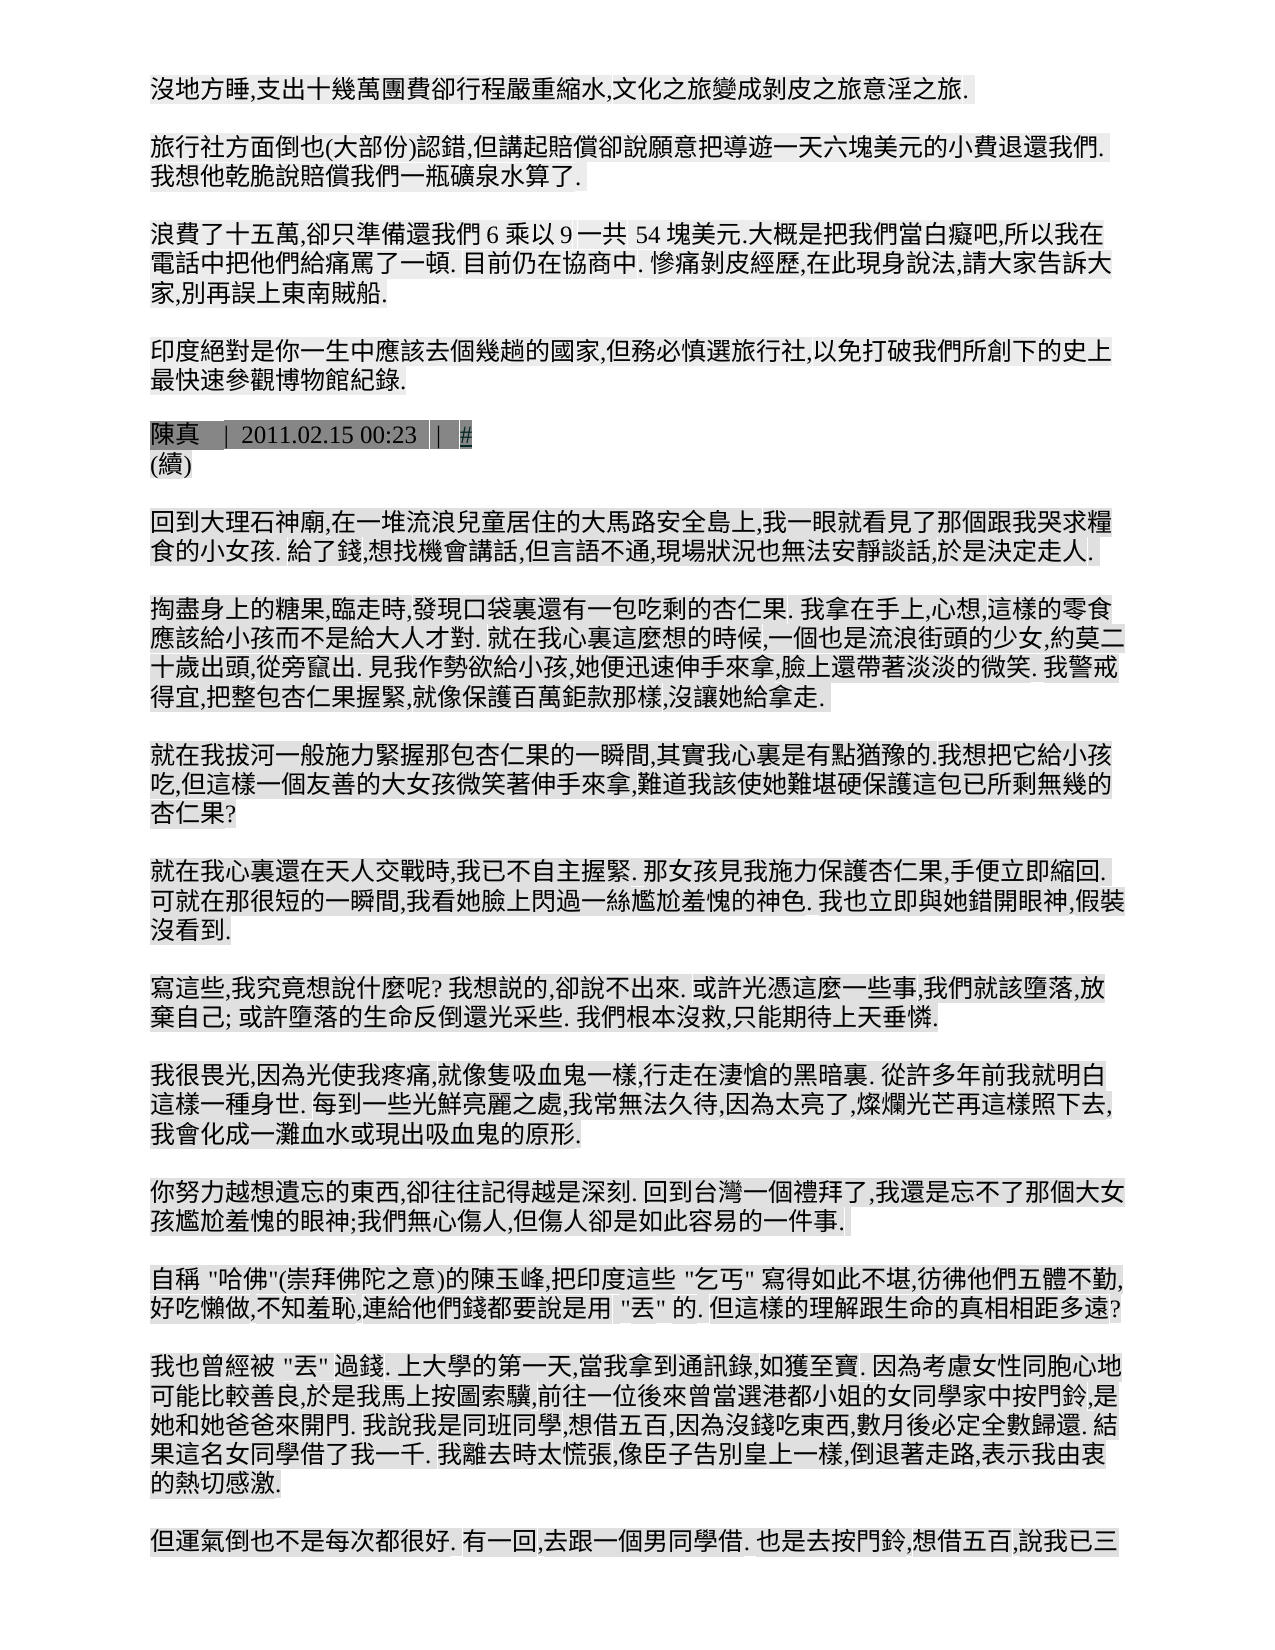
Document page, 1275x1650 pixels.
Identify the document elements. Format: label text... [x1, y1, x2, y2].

text (續) 此次印度行主要是尋訪甘地足跡,但沒想到竟然誤上賊船,搭上東南剝皮旅行社,竟把大夥當肥羊,不是帶去專賣數十萬起跳的鑽石珠寶店,就是帶去貴得嚇死人的地毯店或大理石雕塑店,全是一些我絕對買不起而且就算送我我也不想要(因為感覺很醜)的所謂高級精品店,簡稱剝皮店. 同團有幾位醫生及貴婦人,似乎挺有錢,但大家畢竟不是來比賽花錢,也不是為了買什麼珠寶前來. 或許少數人有此特殊需求,但採購珠寶地毯鑽石畢竟不是絕大多數人參訪印度的主要目的. 行程表上寫得很漂亮,一堆名勝古蹟,但所謂參訪往往就是急行軍,給你幾分鐘拍照,彷彿我們不是來參訪,而只是負責來蒐證,證實的確有此景點的存在,並且拍照存證到此一遊. 應該仔細參訪的重要景點,普遍大幅縮水,往往只有十幾二十分鐘,而高級剝皮店的採購行程卻無限延長,動輒一兩小時. 若你願意花大鈔慢慢欣賞慢慢議價,就算買到天亮恐怕也沒關係,完全沒有時間限制. 相反地,我們所渴望的甘地博物館卻只停留十分鐘,我因此打破世界紀錄,創下開館以來以最快速度最短時間參觀甘地博物館的記錄. 為此我還和學姐以跑百米賽的速度分頭行事,一個往東一個往西,分頭參訪,五分鐘後會合,以便盡量觀看更多甘地遺跡. 或許因為導遊有抽佣,所以連我們在博物館內買了幾張卡片,導遊都會馬上氣急敗壞前來驅趕訓斥. 平常遇到小販也是同樣態度,因為他怕我們跟小販小店買了紀念品之後就不會在貴得嚇死人的剝皮店買東西了. 很多人說剝皮行程是常態,我也知道這種事在所難免,但沒遇過剝皮剝到這麼誇張這麼離譜的. 這是我縱橫世界各地生平唯一一次遇到的黑心旅行社. 旅行是幌子,參觀是藉口,剝皮才是目的. 不但剝皮,而且連頂多只能睡一兩小時的五星級飯店也要收費,等於只是進去上個廁所換個衣服,卻也敢收取一整天住宿費. 甚至事先再三聲明我們不吃肉,不吃咖哩,明明說好可以另外提供中餐素食,但導遊卻不理不睬,讓我們在餐廳裏餓肚陪坐,陪大夥吃飯,他就是不鳥你. 難道下回我該自備大同電鍋? 種種敗行劣跡,真是罄竹難書. 這哪裡是什麼文化之旅,根本就是意淫之旅加採購團還差不多. 講到意淫,我也不知道為什麼會這樣. 導遊是印度人,會講中文,非常具有台灣精神,相當了解台灣文化. 比方說來到性廟,面對無數性愛雕塑,他不是講它的宗教意涵,而是老講一些 "這個男的小弟弟插入這個女的小妹妹裏面,摩擦摩擦之後小弟弟就會變成大哥哥了" 之類. 看到狗與女人交媾的雕塑,就瞎說什麼那是因為當時印度男人不夠, 所以找狗來充數. 我看到牆上雕塑不光是狗,就連大象和牛馬也成為男人做愛的對象,難道當時印度女人也不夠? 男人性饑渴到連看到大象就想上? 真是胡說八道到極點,而導遊卻一直以一種毫無尺度的猥瑣方式大談做愛性交姿勢,他似乎真的相信台灣人是這樣一種水平,很愛聽這樣一些內容. 這還沒什麼,更難忍受的是滿口帥哥美女. 這點我絕不誇張,"帥哥美女" 這幾個字七天下來聽了至少五百次至八百次之間. 比方說在印度市區,他就說 "這個城市比較有錢,好多帥哥美女,不像昨天那個城市大家住得不好,沒有帥哥美女". 清晨,印度市民上學上班,他就說帥哥美女要去上班了. 來到恆河,印度人平常會在日出前聚集河邊參拜,以恆河之水洗去身上罪孽. 導遊卻說: "你們等一下就可以看到你們最愛看的帥哥美女脫光光在河邊洗澡,我也要你們脫衣服洗給我看". 然後就有女團員興奮地回應說: "你先洗給我們看!" 講到瑜伽,仍然還是往做愛性交方面做文章,說這樣會有什麼威力神效. 隔天出發,就問候大家說: 昨晚大家有沒有跟妳的愛人做瑜伽啊? 就連講到甘地,也是改名叫做 "帥哥甘地","帥哥尼赫魯"等等,好像在每個人事物面前都要加上帥哥美女. 這位印度導遊先生似乎相信台灣人就只會四處查看有沒有那一類所謂帥哥美女,好像台灣人就只是想來看看印度街頭有沒有帥哥美女,看看古神廟雕塑顯示男女怎麼做愛,採何種姿勢與體位,是3p或5p,或是有美女人獸交-->更刺激,或是看看小弟弟畫得夠不夠粗大,有沒有抹印度神油(一種壯陽物),有沒有口交等等. 有時不說這男的插入那女的小妹妹,而是說他的香蕉插入她的蘋果了啦. 好像台灣人就只是喜歡聽這些,好像台灣人的整個心思無非就是這樣一種水平,因此一直在刻意迎合著我們的品味. 這很像在台灣,比方說好好的一部電影,他不介紹他的重點,,卻一直強調什麼帥哥美女三點全露大膽犧牲連陰毛都能看見喔,迴紋針式的六九體位高度展現喔. 我不知道該說這導遊在文物歷史介紹上很失職,或是要誇他很不錯,緊緊抓住正港台灣人的調調. 但我不相信今天他若接待的是一個西方人的旅行團,他還會一直說什麼大家快來看快來看!!大香蕉插入小蘋果了!! 或一直說什麼帥哥美女. 來到世界文化遺產(?)泰姬瑪哈陵,當然也還是一直說帥哥美女,並且說 "妳們要像泰姬那樣美麗嗎? 那就要去買什麼什麼衣服",然後就帶大家去剝皮店買名貴服飾. 所謂文化之旅,真是低俗到爆. 媽的,就算不是參訪印度古城古神廟,而是參觀華西街夜市,也不該這麼低級猥瑣,這麼侵略性. 我們回來後找上東南旅行社,請他們負起賠償責任,我們既然付了錢卻吃不到東西,繳了費卻沒地方睡,支出十幾萬團費卻行程嚴重縮水,文化之旅變成剝皮之旅意淫之旅. 旅行社方面倒也(大部份)認錯,但講起賠償卻說願意把導遊一天六塊美元的小費退還我們. 我想他乾脆說賠償我們一瓶礦泉水算了. 浪費了十五萬,卻只準備還我們6 乘以9一共 54 塊美元.大概是把我們當白癡吧,所以我在電話中把他們給痛罵了一頓. 目前仍在協商中. 慘痛剝皮經歷,在此現身說法,請大家告訴大家,別再誤上東南賊船. 印度絕對是你一生中應該去個幾趟的國家,但務必慎選旅行社,以免打破我們所創下的史上最快速參觀博物館紀錄. [150, 75, 1125, 395]
text 陳真 | 2011.02.15 00:23 | # [150, 420, 1125, 450]
text (續) 回到大理石神廟,在一堆流浪兒童居住的大馬路安全島上,我一眼就看見了那個跟我哭求糧食的小女孩. 給了錢,想找機會講話,但言語不通,現場狀況也無法安靜談話,於是決定走人. 掏盡身上的糖果,臨走時,發現口袋裏還有一包吃剩的杏仁果. 我拿在手上,心想,這樣的零食應該給小孩而不是給大人才對. 就在我心裏這麼想的時候,一個也是流浪街頭的少女,約莫二十歲出頭,從旁竄出. 見我作勢欲給小孩,她便迅速伸手來拿,臉上還帶著淡淡的微笑. 我警戒得宜,把整包杏仁果握緊,就像保護百萬鉅款那樣,沒讓她給拿走. 就在我拔河一般施力緊握那包杏仁果的一瞬間,其實我心裏是有點猶豫的.我想把它給小孩吃,但這樣一個友善的大女孩微笑著伸手來拿,難道我該使她難堪硬保護這包已所剩無幾的杏仁果? 就在我心裏還在天人交戰時,我已不自主握緊. 那女孩見我施力保護杏仁果,手便立即縮回. 可就在那很短的一瞬間,我看她臉上閃過一絲尷尬羞愧的神色. 我也立即與她錯開眼神,假裝沒看到. 寫這些,我究竟想說什麼呢? 我想説的,卻說不出來. 或許光憑這麼一些事,我們就該墮落,放棄自己; 或許墮落的生命反倒還光采些. 我們根本沒救,只能期待上天垂憐. 我很畏光,因為光使我疼痛,就像隻吸血鬼一樣,行走在淒愴的黑暗裏. 從許多年前我就明白這樣一種身世. 每到一些光鮮亮麗之處,我常無法久待,因為太亮了,燦爛光芒再這樣照下去,我會化成一灘血水或現出吸血鬼的原形. 你努力越想遺忘的東西,卻往往記得越是深刻. 回到台灣一個禮拜了,我還是忘不了那個大女孩尷尬羞愧的眼神;我們無心傷人,但傷人卻是如此容易的一件事. 自稱 "哈佛"(崇拜佛陀之意)的陳玉峰,把印度這些 "乞丐" 寫得如此不堪,彷彿他們五體不勤,好吃懶做,不知羞恥,連給他們錢都要說是用 "丟" 的. 但這樣的理解跟生命的真相相距多遠? 我也曾經被 "丟" 過錢. 上大學的第一天,當我拿到通訊錄,如獲至寶. 因為考慮女性同胞心地可能比較善良,於是我馬上按圖索驥,前往一位後來曾當選港都小姐的女同學家中按門鈴,是她和她爸爸來開門. 我說我是同班同學,想借五百,因為沒錢吃東西,數月後必定全數歸還. 結果這名女同學借了我一千. 我離去時太慌張,像臣子告別皇上一樣,倒退著走路,表示我由衷的熱切感激. 但運氣倒也不是每次都很好. 有一回,去跟一個男同學借. 也是去按門鈴,想借五百,說我已三 [150, 450, 1125, 1557]
